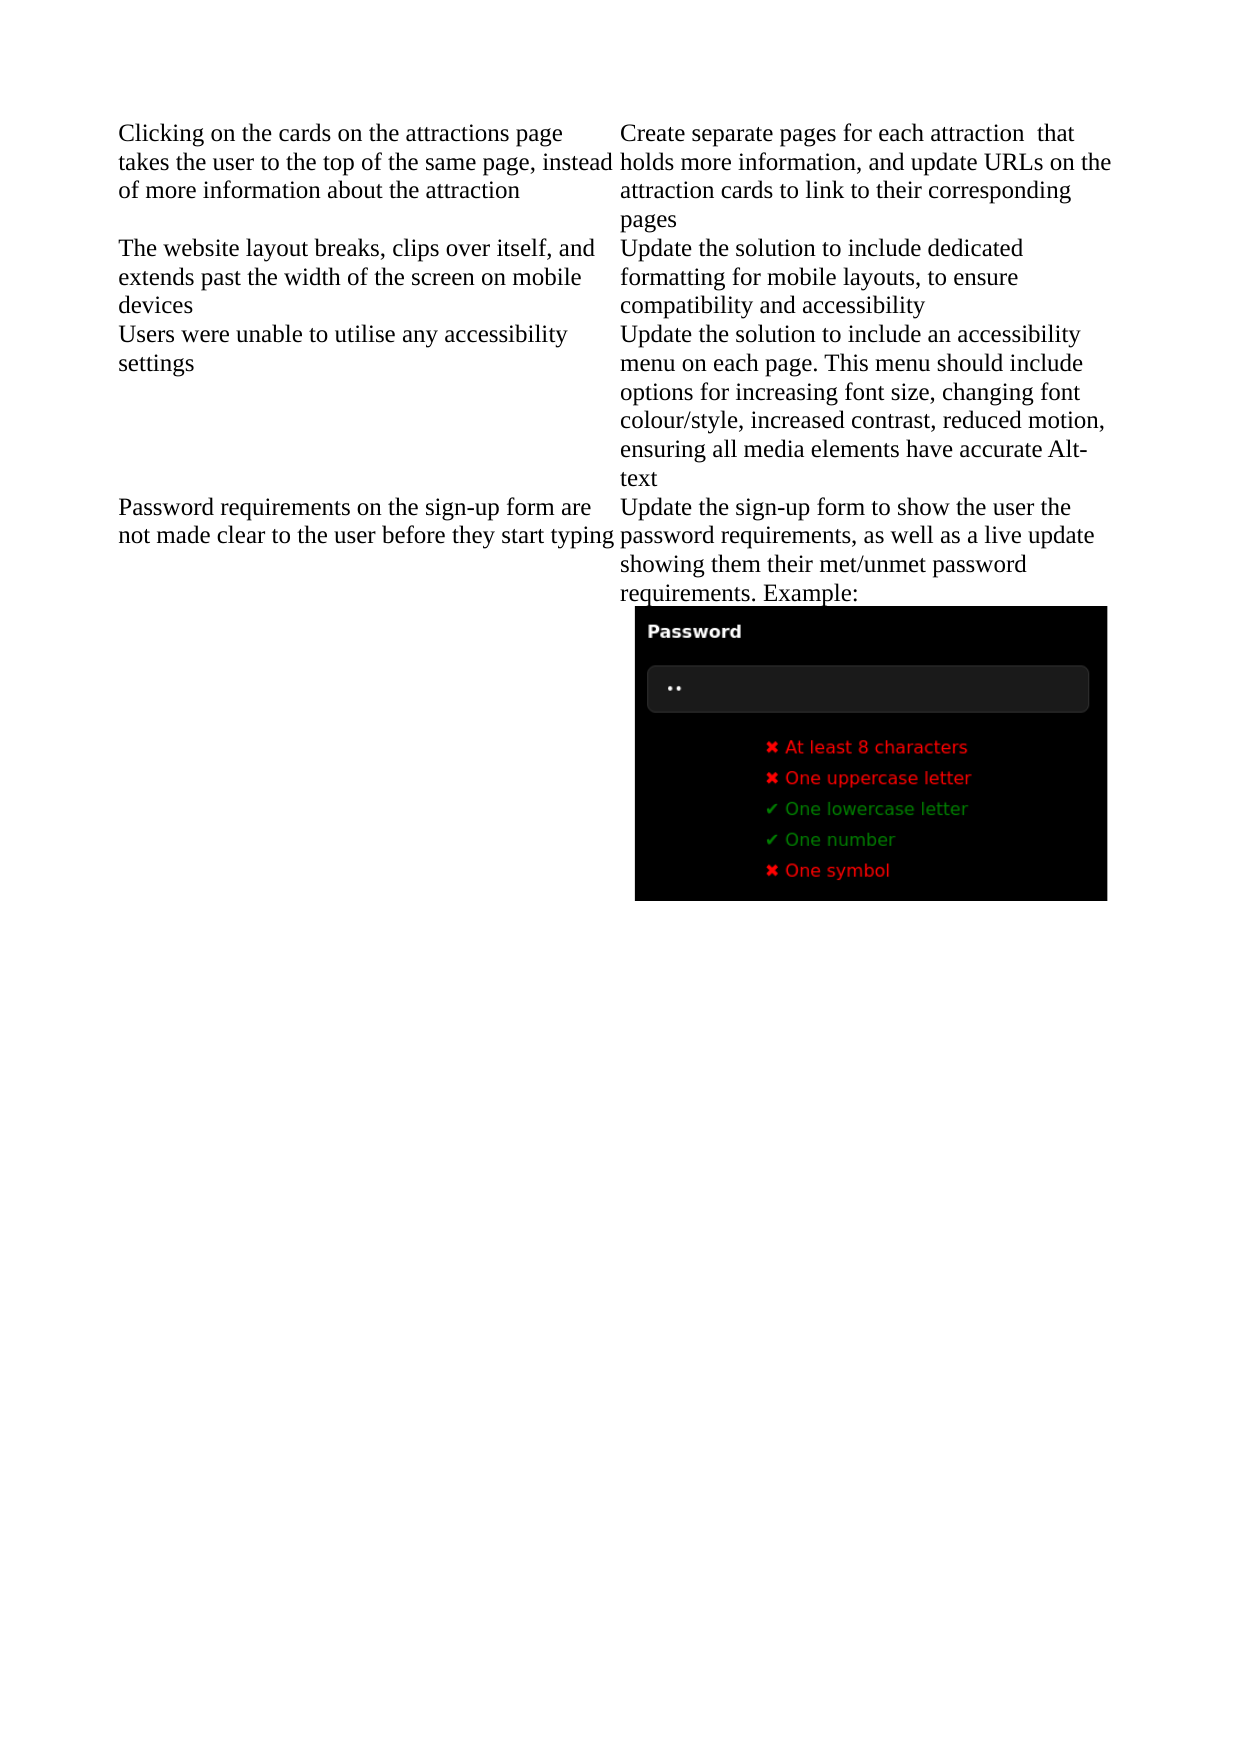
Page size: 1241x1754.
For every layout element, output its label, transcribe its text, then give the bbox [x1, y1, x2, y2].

table_cell Clicking on the cards on the attractions page takes the user to the top of the same page, instead of more information about the attraction [118, 118, 620, 233]
picture [634, 606, 1108, 901]
table_cell Password requirements on the sign-up form are not made clear to the user before they start typing [118, 492, 620, 929]
table_cell Update the sign-up form to show the user the password requirements, as well as a live update showing them their met/unmet password requirements. Example: [620, 492, 1122, 929]
table_cell The website layout breaks, clips over itself, and extends past the width of the screen on mobile devices [118, 233, 620, 319]
table_cell Users were unable to utilise any accessibility settings [118, 319, 620, 492]
table_cell Update the solution to include an accessibility menu on each page. This menu should include options for increasing font size, changing font colour/style, increased contrast, reduced motion, ensuring all media elements have accurate Alt-text [620, 319, 1122, 492]
table_cell Update the solution to include dedicated formatting for mobile layouts, to ensure compatibility and accessibility [620, 233, 1122, 319]
table_cell Create separate pages for each attraction that holds more information, and update URLs on the attraction cards to link to their corresponding pages [620, 118, 1122, 233]
